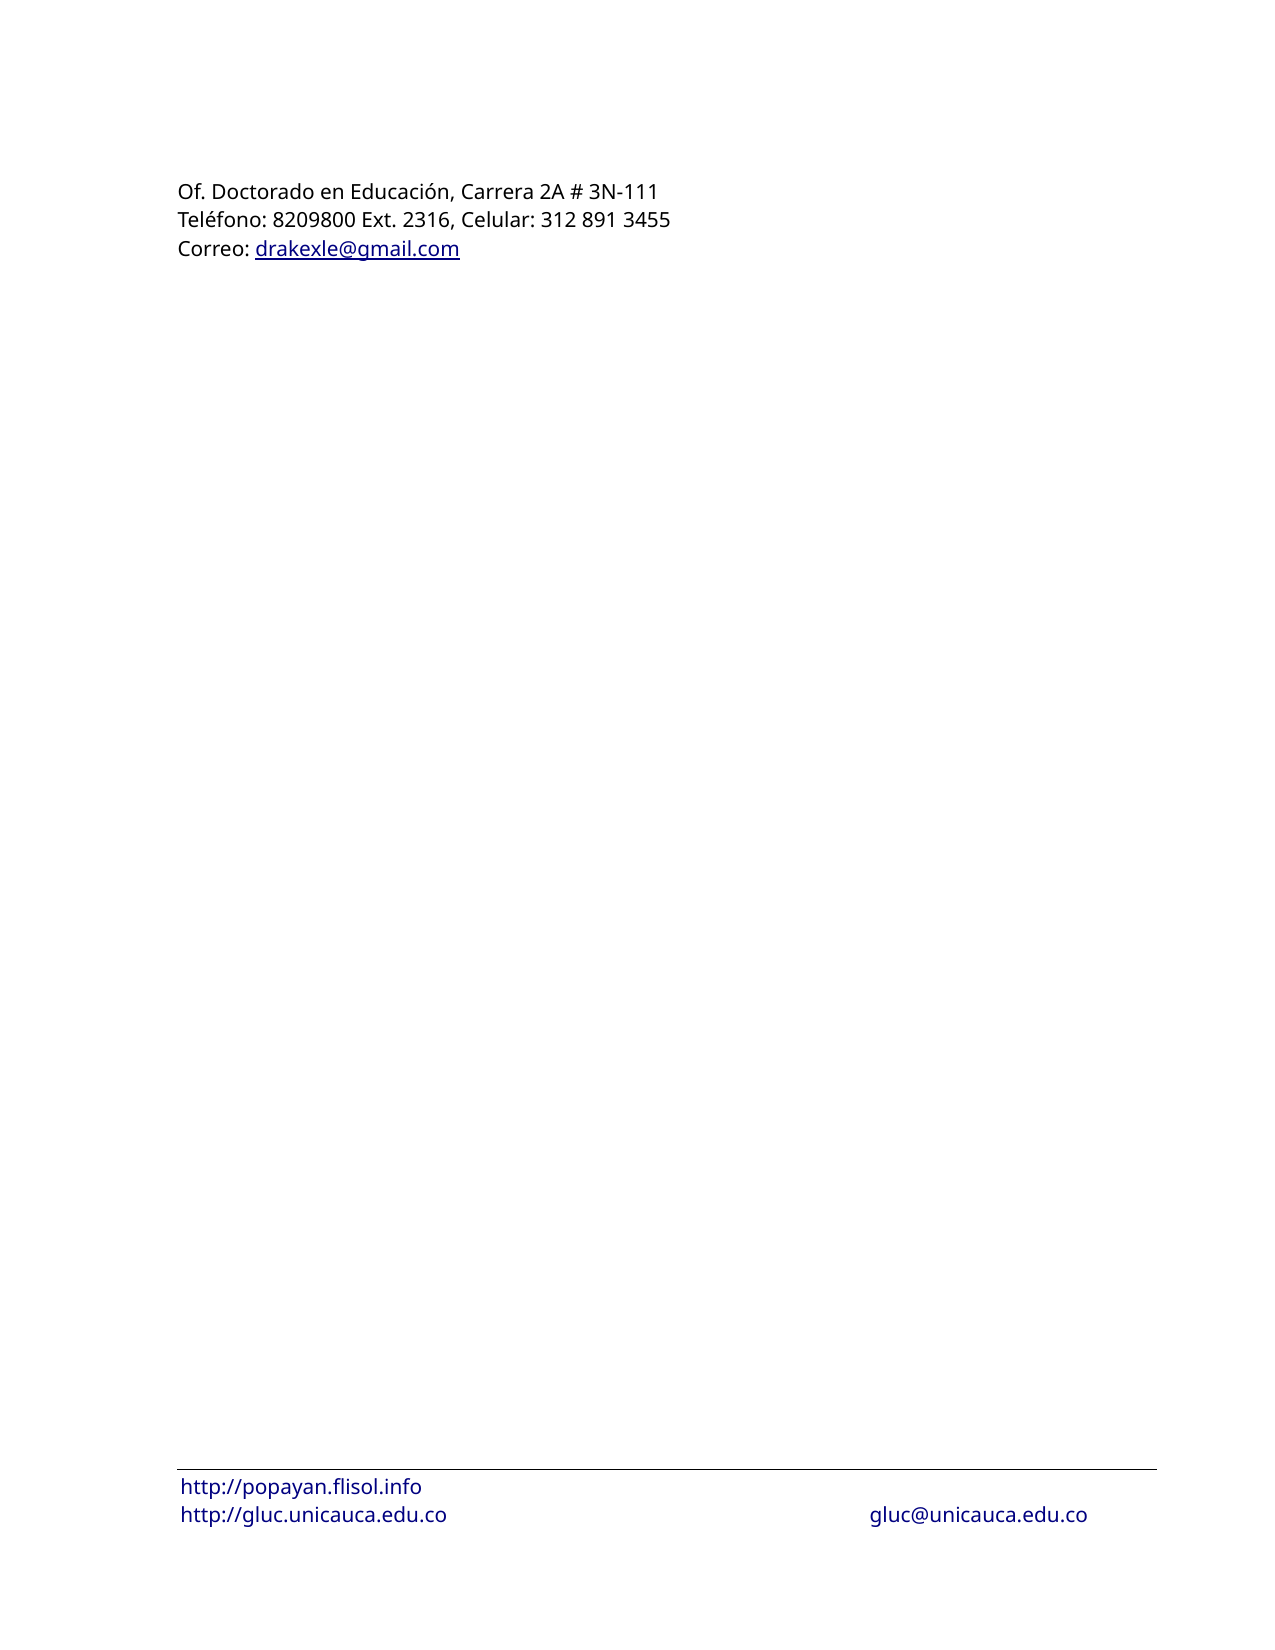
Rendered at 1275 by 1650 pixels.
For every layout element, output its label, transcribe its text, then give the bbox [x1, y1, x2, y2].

text Of. Doctorado en Educación, Carrera 2A # 3N-111 Teléfono: 8209800 Ext. 2316, Celular: 312 891 3455 Correo: drakexle@gmail.com [177, 177, 1157, 262]
